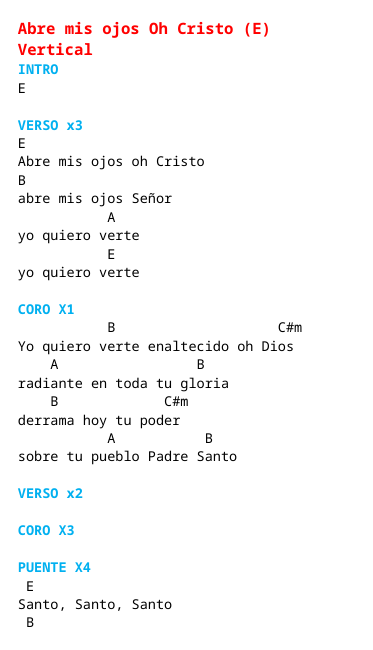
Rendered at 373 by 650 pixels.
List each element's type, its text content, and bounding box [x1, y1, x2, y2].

text B [18, 171, 354, 189]
text Yo quiero verte enaltecido oh Dios [18, 337, 354, 355]
text A B [18, 429, 354, 447]
subtitle Vertical [18, 39, 354, 60]
text E [18, 244, 354, 263]
text CORO X3 [18, 521, 354, 539]
text VERSO x3 [18, 116, 354, 134]
text CORO X1 [18, 300, 354, 318]
text E [18, 576, 354, 595]
text yo quiero verte [18, 263, 354, 281]
text B [18, 613, 354, 632]
text Santo, Santo, Santo [18, 595, 354, 613]
subtitle Abre mis ojos Oh Cristo (E) [18, 18, 354, 39]
text yo quiero verte [18, 226, 354, 244]
text VERSO x2 [18, 484, 354, 503]
text PUENTE X4 [18, 558, 354, 576]
text E [18, 134, 354, 152]
text INTRO [18, 60, 354, 79]
text E [18, 79, 354, 97]
text A [18, 208, 354, 226]
text derrama hoy tu poder [18, 411, 354, 429]
text abre mis ojos Señor [18, 189, 354, 208]
text radiante en toda tu gloria [18, 374, 354, 392]
text Abre mis ojos oh Cristo [18, 152, 354, 171]
text sobre tu pueblo Padre Santo [18, 447, 354, 466]
text A B [18, 355, 354, 374]
text B C#m [18, 318, 354, 337]
text B C#m [18, 392, 354, 411]
